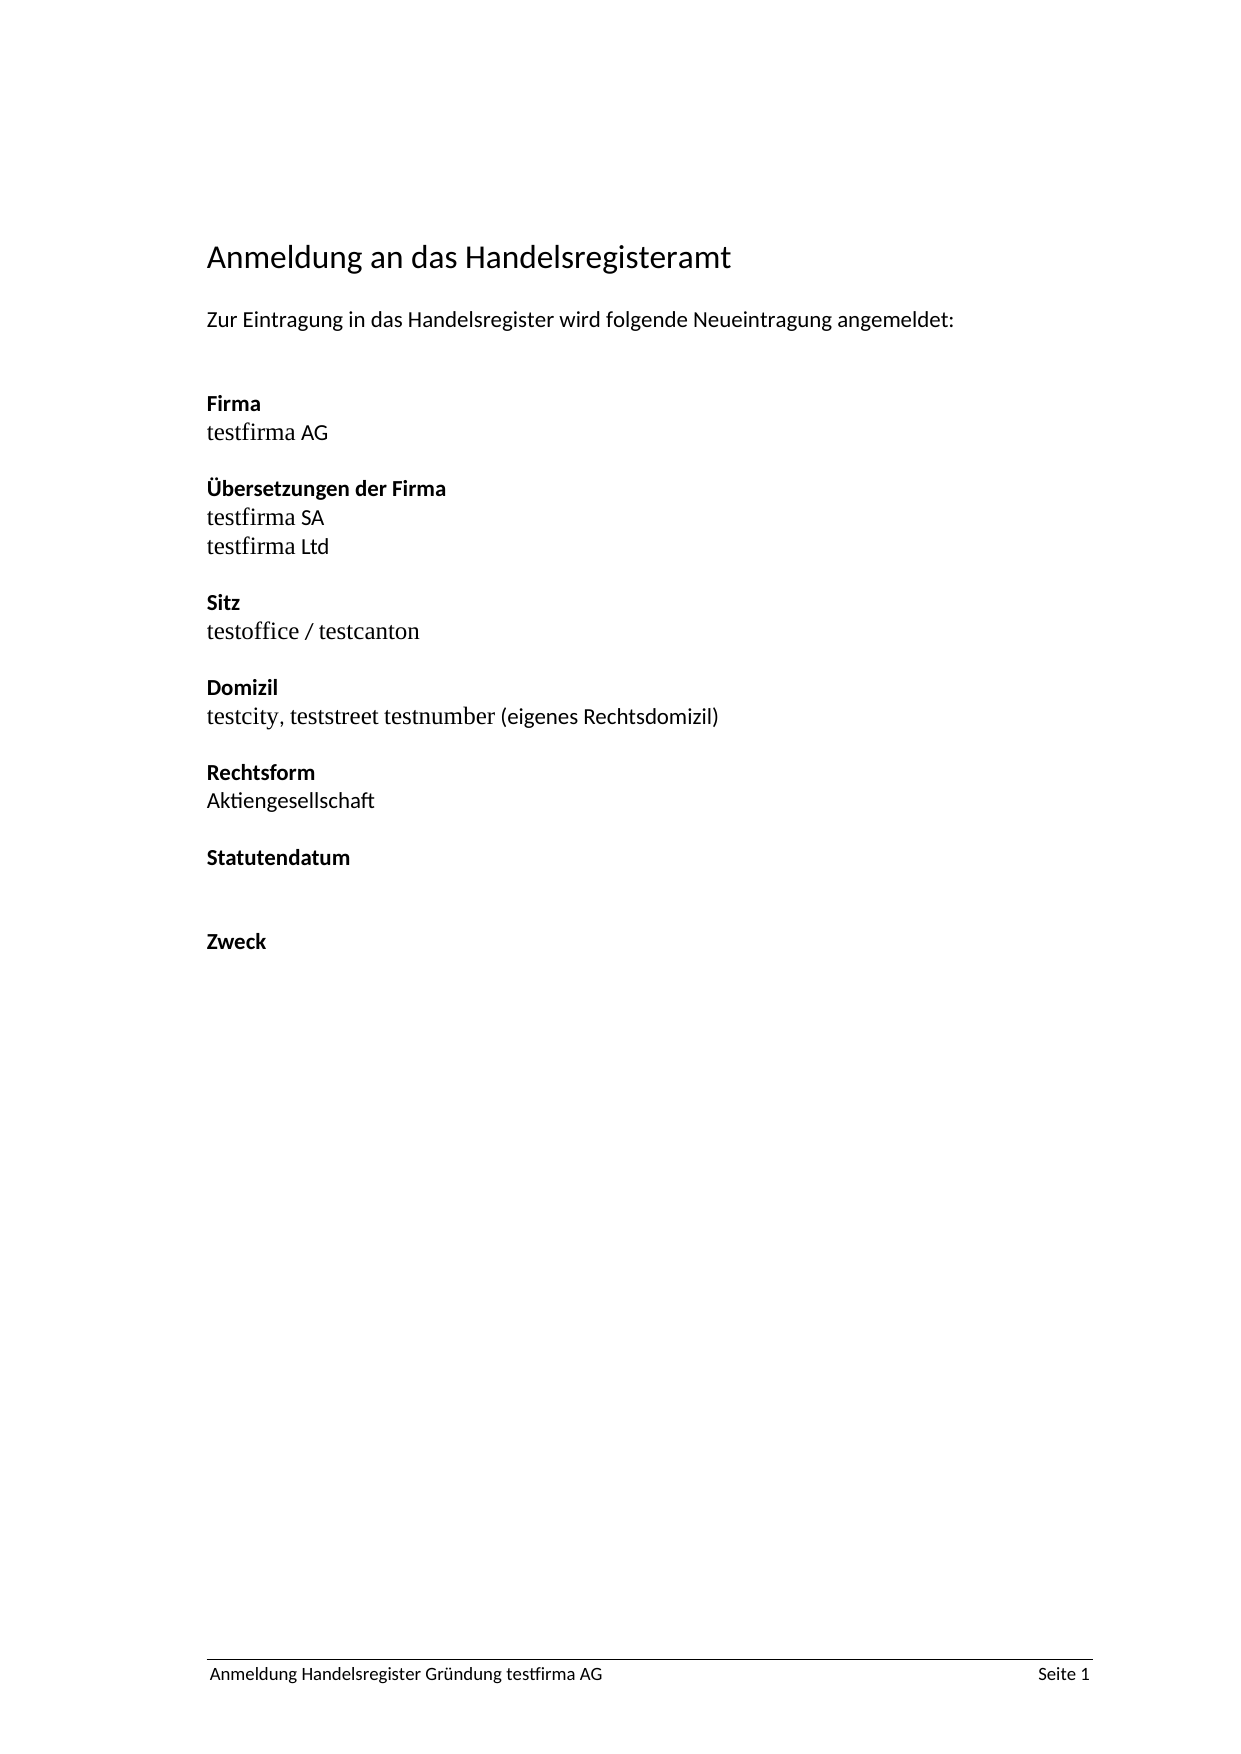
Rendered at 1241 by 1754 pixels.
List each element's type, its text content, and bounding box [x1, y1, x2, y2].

text Anmeldung an das Handelsregisteramt [207, 236, 1093, 277]
list Zur Eintragung in das Handelsregister wird folgende Neueintragung angemeldet: [207, 305, 1093, 333]
list Übersetzungen der Firma [207, 474, 1093, 502]
list Rechtsform [207, 758, 1093, 787]
list testcity, teststreet testnumber (eigenes Rechtsdomizil) [207, 701, 1093, 731]
list testfirma Ltd [207, 531, 1093, 560]
list Domizil [207, 673, 1093, 701]
list Aktiengesellschaft [207, 787, 1093, 814]
list testfirma AG [207, 417, 1093, 446]
list Zweck [207, 927, 1093, 955]
list Firma [207, 389, 1093, 417]
list testfirma SA [207, 502, 1093, 531]
list testoffice / testcanton [207, 616, 1093, 645]
list Sitz [207, 588, 1093, 616]
list Statutendatum [207, 843, 1093, 871]
